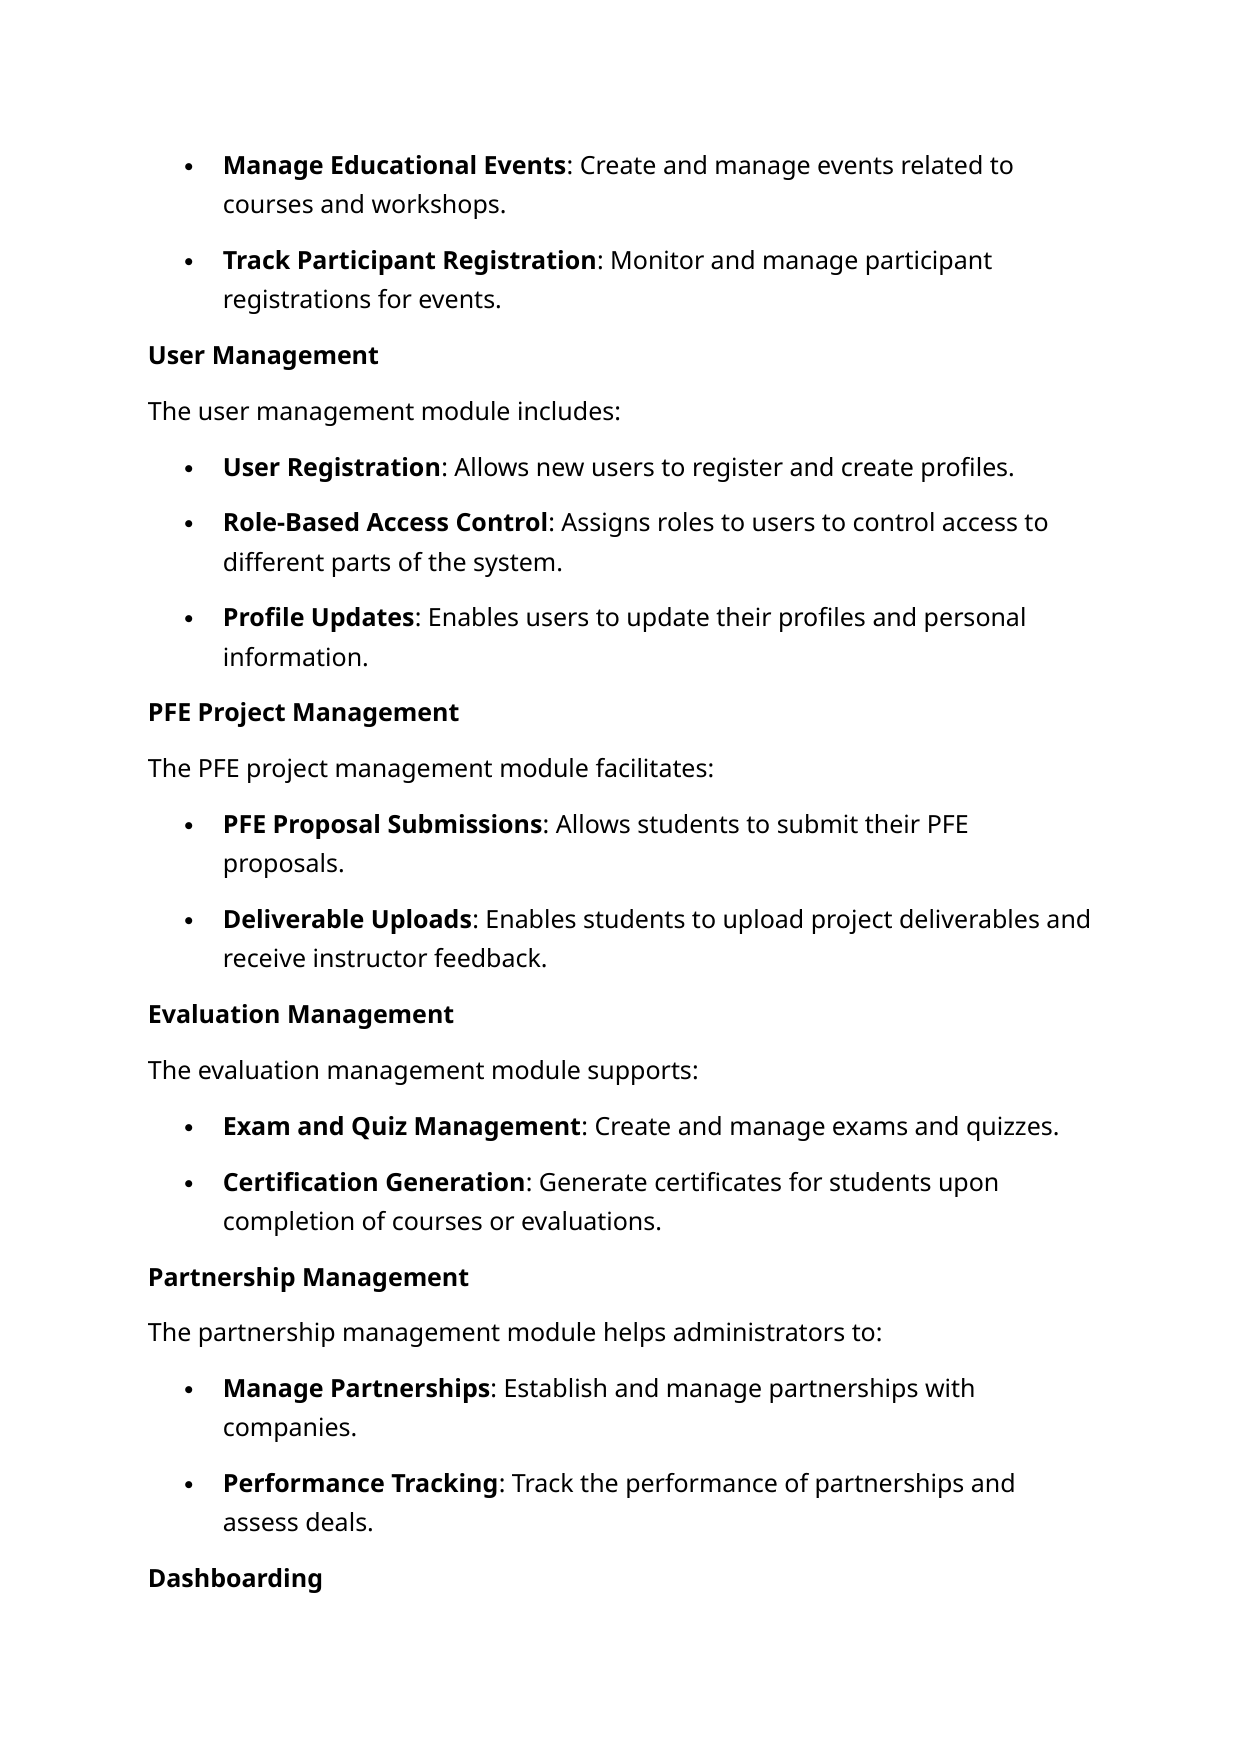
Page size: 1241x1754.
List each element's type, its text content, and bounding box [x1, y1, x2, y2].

text The PFE project management module facilitates: [148, 751, 1093, 785]
list Deliverable Uploads: Enables students to upload project deliverables and receive instructor feedback. [185, 902, 1093, 975]
list Profile Updates: Enables users to update their profiles and personal information. [185, 600, 1093, 673]
text PFE Project Management [148, 695, 1093, 729]
list Performance Tracking: Track the performance of partnerships and assess deals. [185, 1466, 1093, 1539]
list Role-Based Access Control: Assigns roles to users to control access to different parts of the system. [185, 505, 1093, 578]
text The evaluation management module supports: [148, 1053, 1093, 1087]
text The user management module includes: [148, 393, 1093, 427]
text User Management [148, 338, 1093, 372]
list User Registration: Allows new users to register and create profiles. [185, 449, 1093, 483]
list Exam and Quiz Management: Create and manage exams and quizzes. [185, 1108, 1093, 1142]
text The partnership management module helps administrators to: [148, 1315, 1093, 1349]
text Partnership Management [148, 1259, 1093, 1293]
list Certification Generation: Generate certificates for students upon completion of courses or evaluations. [185, 1164, 1093, 1237]
list Manage Educational Events: Create and manage events related to courses and workshops. [185, 148, 1093, 221]
list Manage Partnerships: Establish and manage partnerships with companies. [185, 1371, 1093, 1444]
list PFE Proposal Submissions: Allows students to submit their PFE proposals. [185, 807, 1093, 880]
list Track Participant Registration: Monitor and manage participant registrations for events. [185, 243, 1093, 316]
text Evaluation Management [148, 997, 1093, 1031]
text Dashboarding [148, 1561, 1093, 1595]
